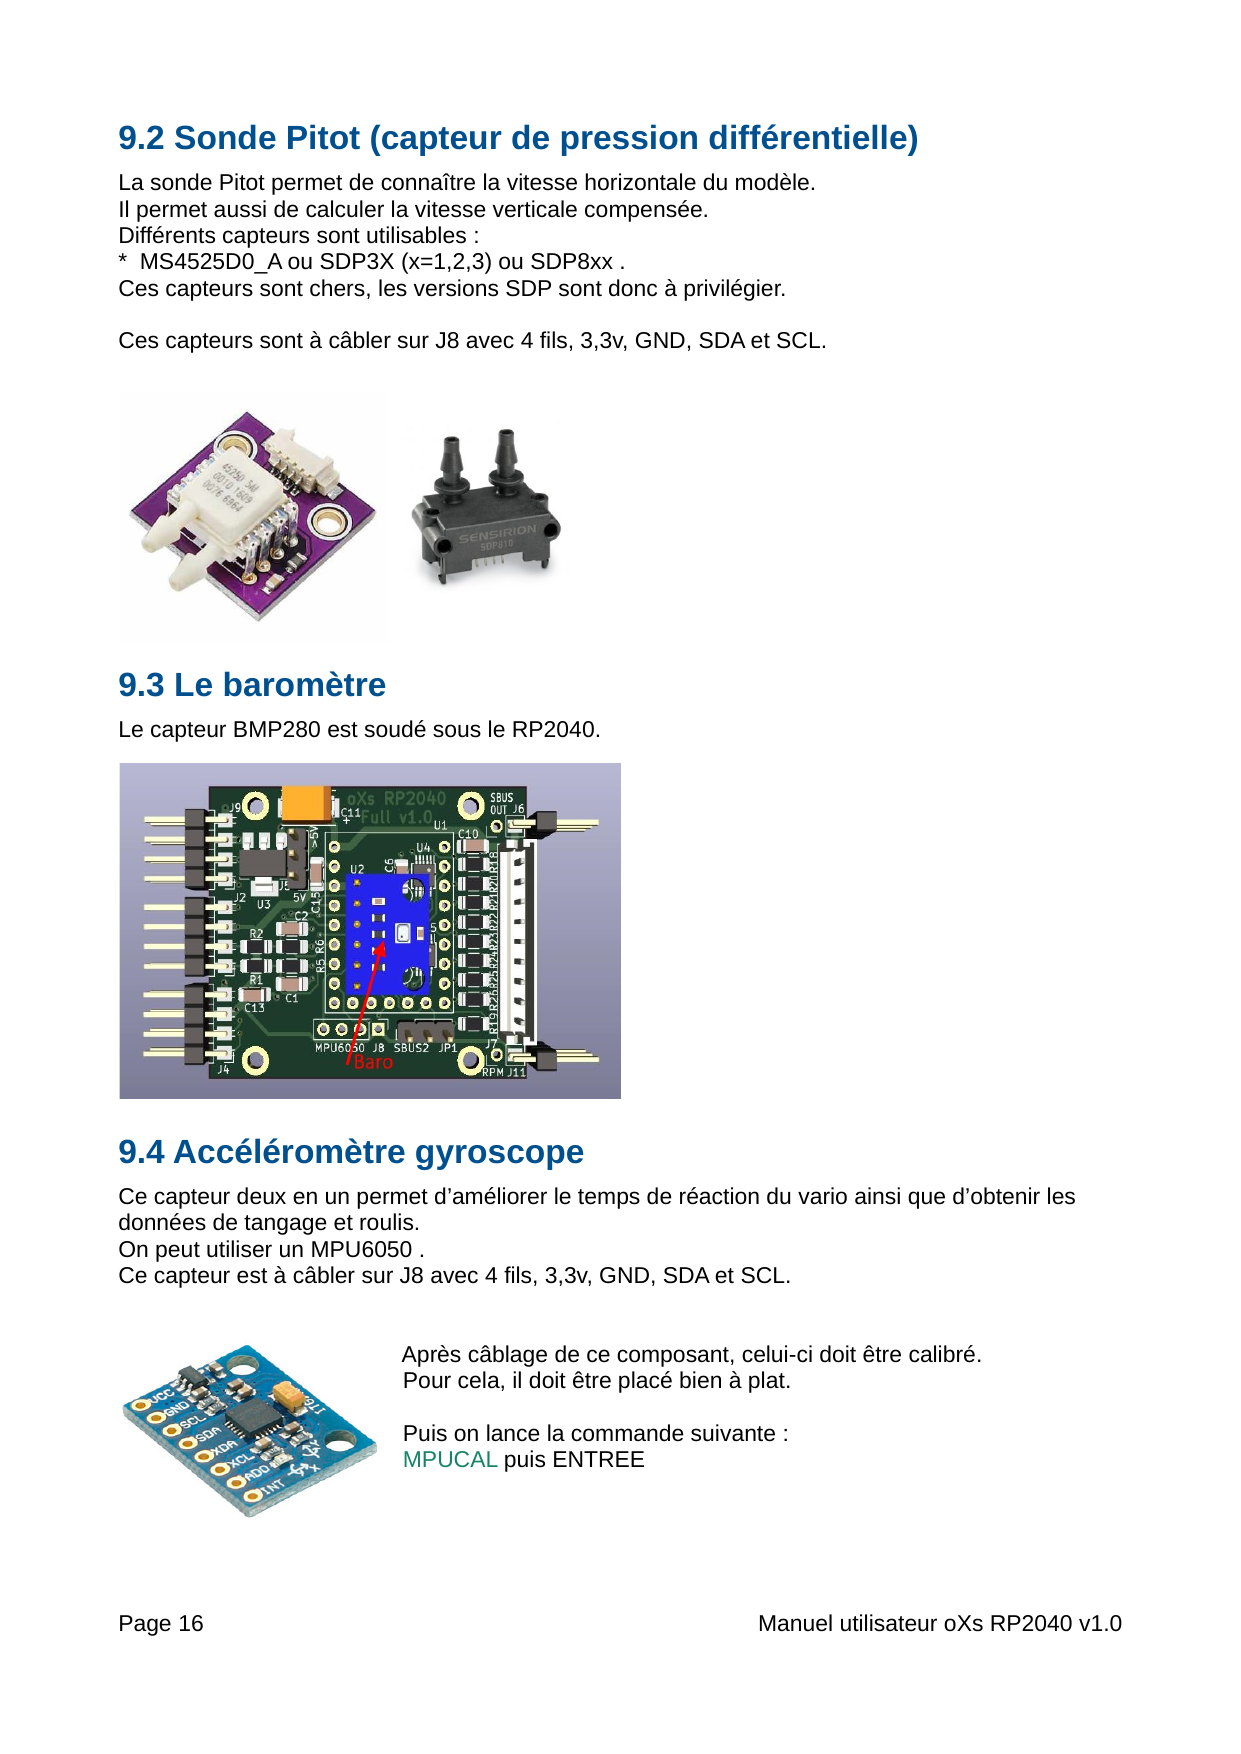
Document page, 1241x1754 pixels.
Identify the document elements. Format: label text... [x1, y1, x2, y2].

text * MS4525D0_A ou SDP3X (x=1,2,3) ou SDP8xx . [118, 248, 1164, 275]
text Ces capteurs sont à câbler sur J8 avec 4 fils, 3,3v, GND, SDA et SCL. [118, 327, 1164, 354]
subtitle 9.4 Accéléromètre gyroscope [118, 1132, 1164, 1170]
text Ce capteur deux en un permet d’améliorer le temps de réaction du vario ainsi que d’obtenir les données de tangage et roulis. [118, 1183, 1164, 1236]
text Ce capteur est à câbler sur J8 avec 4 fils, 3,3v, GND, SDA et SCL. [118, 1262, 1164, 1288]
text Pour cela, il doit être placé bien à plat. [378, 1367, 1164, 1394]
subtitle 9.3 Le baromètre [118, 664, 1164, 703]
text La sonde Pitot permet de connaître la vitesse horizontale du modèle. [118, 169, 1164, 196]
text MPUCAL puis ENTREE [378, 1446, 1164, 1473]
text On peut utiliser un MPU6050 . [118, 1236, 1164, 1262]
text Il permet aussi de calculer la vitesse verticale compensée. [118, 196, 1164, 222]
text Puis on lance la commande suivante : [378, 1420, 1164, 1446]
picture [119, 763, 621, 1099]
text Différents capteurs sont utilisables : [118, 222, 1164, 248]
text Après câblage de ce composant, celui-ci doit être calibré. [378, 1341, 1164, 1367]
subtitle 9.2 Sonde Pitot (capteur de pression différentielle) [118, 118, 1164, 157]
picture [122, 1314, 378, 1548]
text Ces capteurs sont chers, les versions SDP sont donc à privilégier. [118, 275, 1164, 301]
text Le capteur BMP280 est soudé sous le RP2040. [118, 716, 1164, 742]
picture [118, 391, 571, 644]
